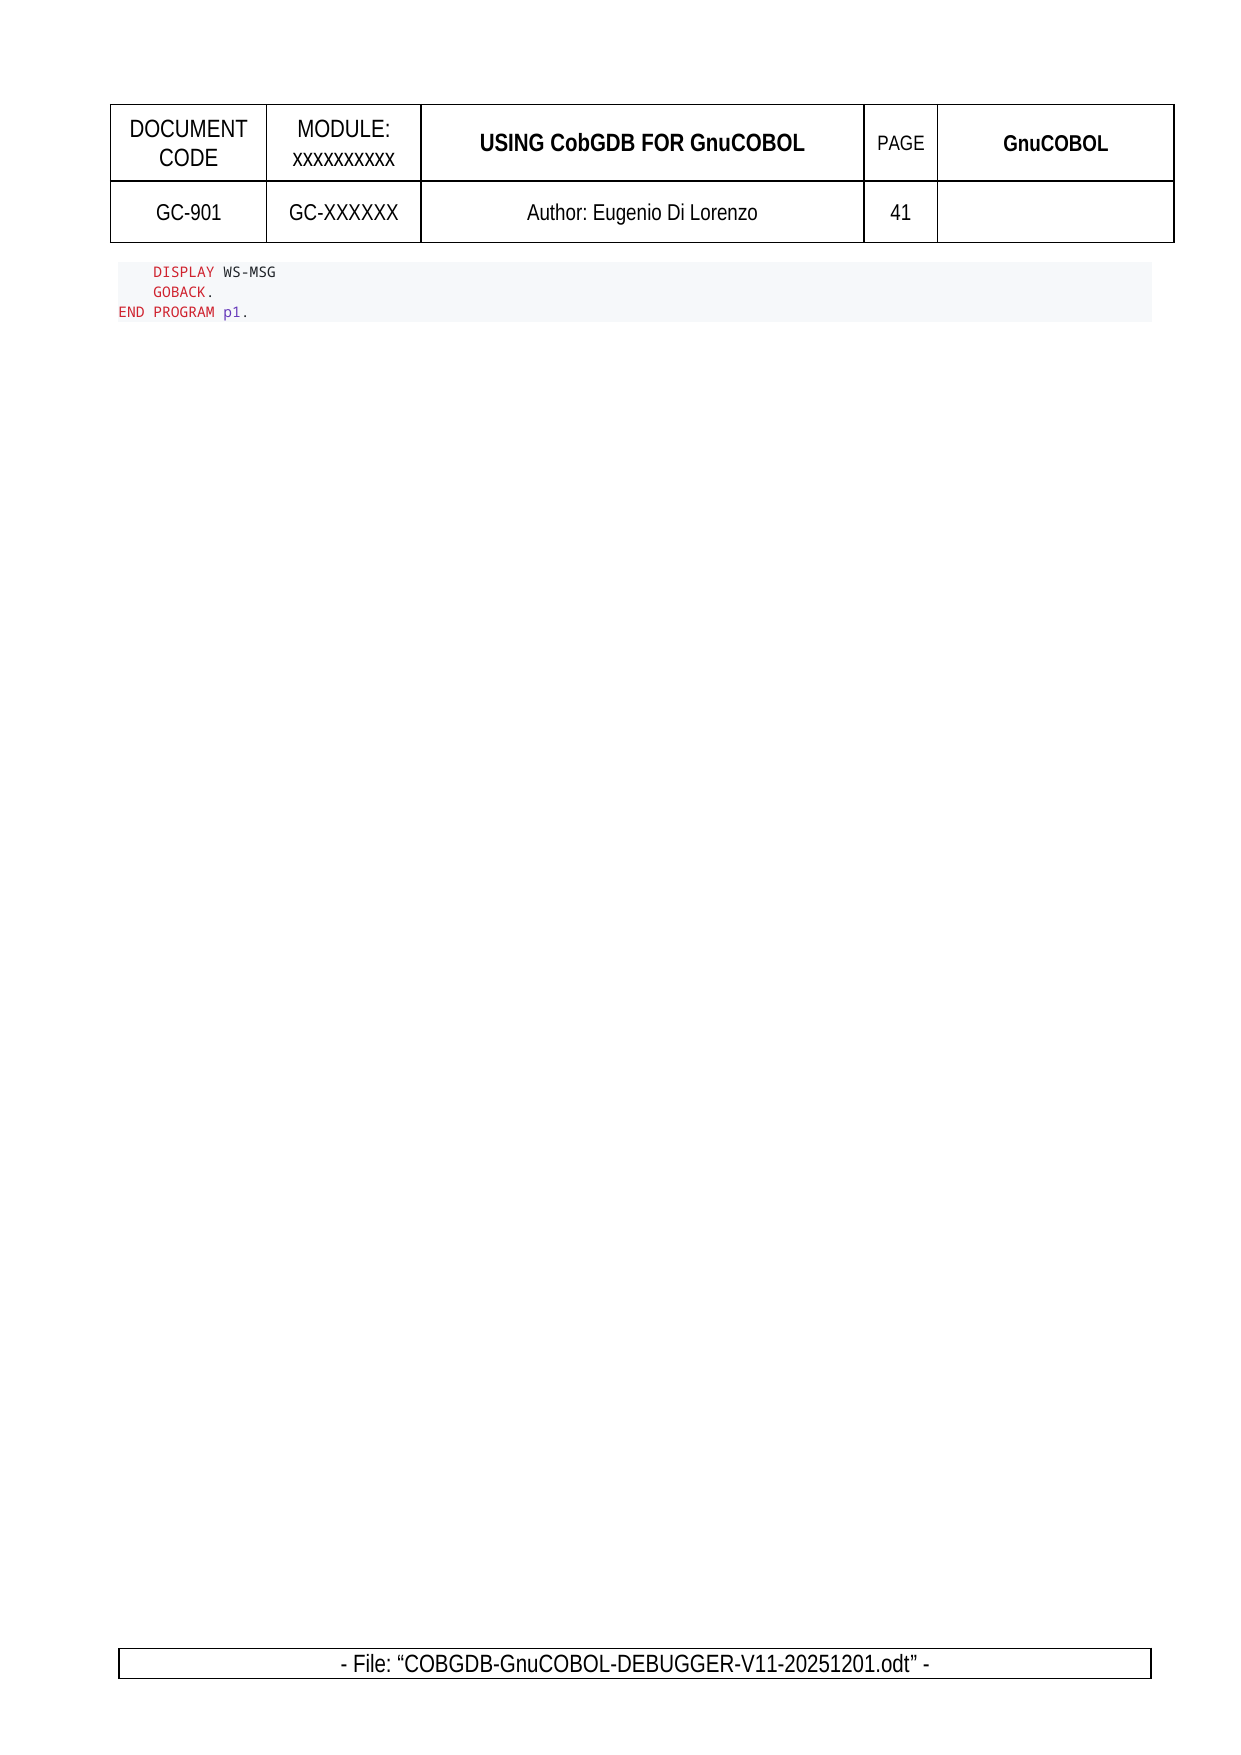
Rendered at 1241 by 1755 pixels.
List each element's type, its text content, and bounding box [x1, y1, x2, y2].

text END PROGRAM p1. [118, 302, 1152, 322]
text GOBACK. [118, 282, 1152, 302]
text DISPLAY WS-MSG [118, 262, 1152, 282]
